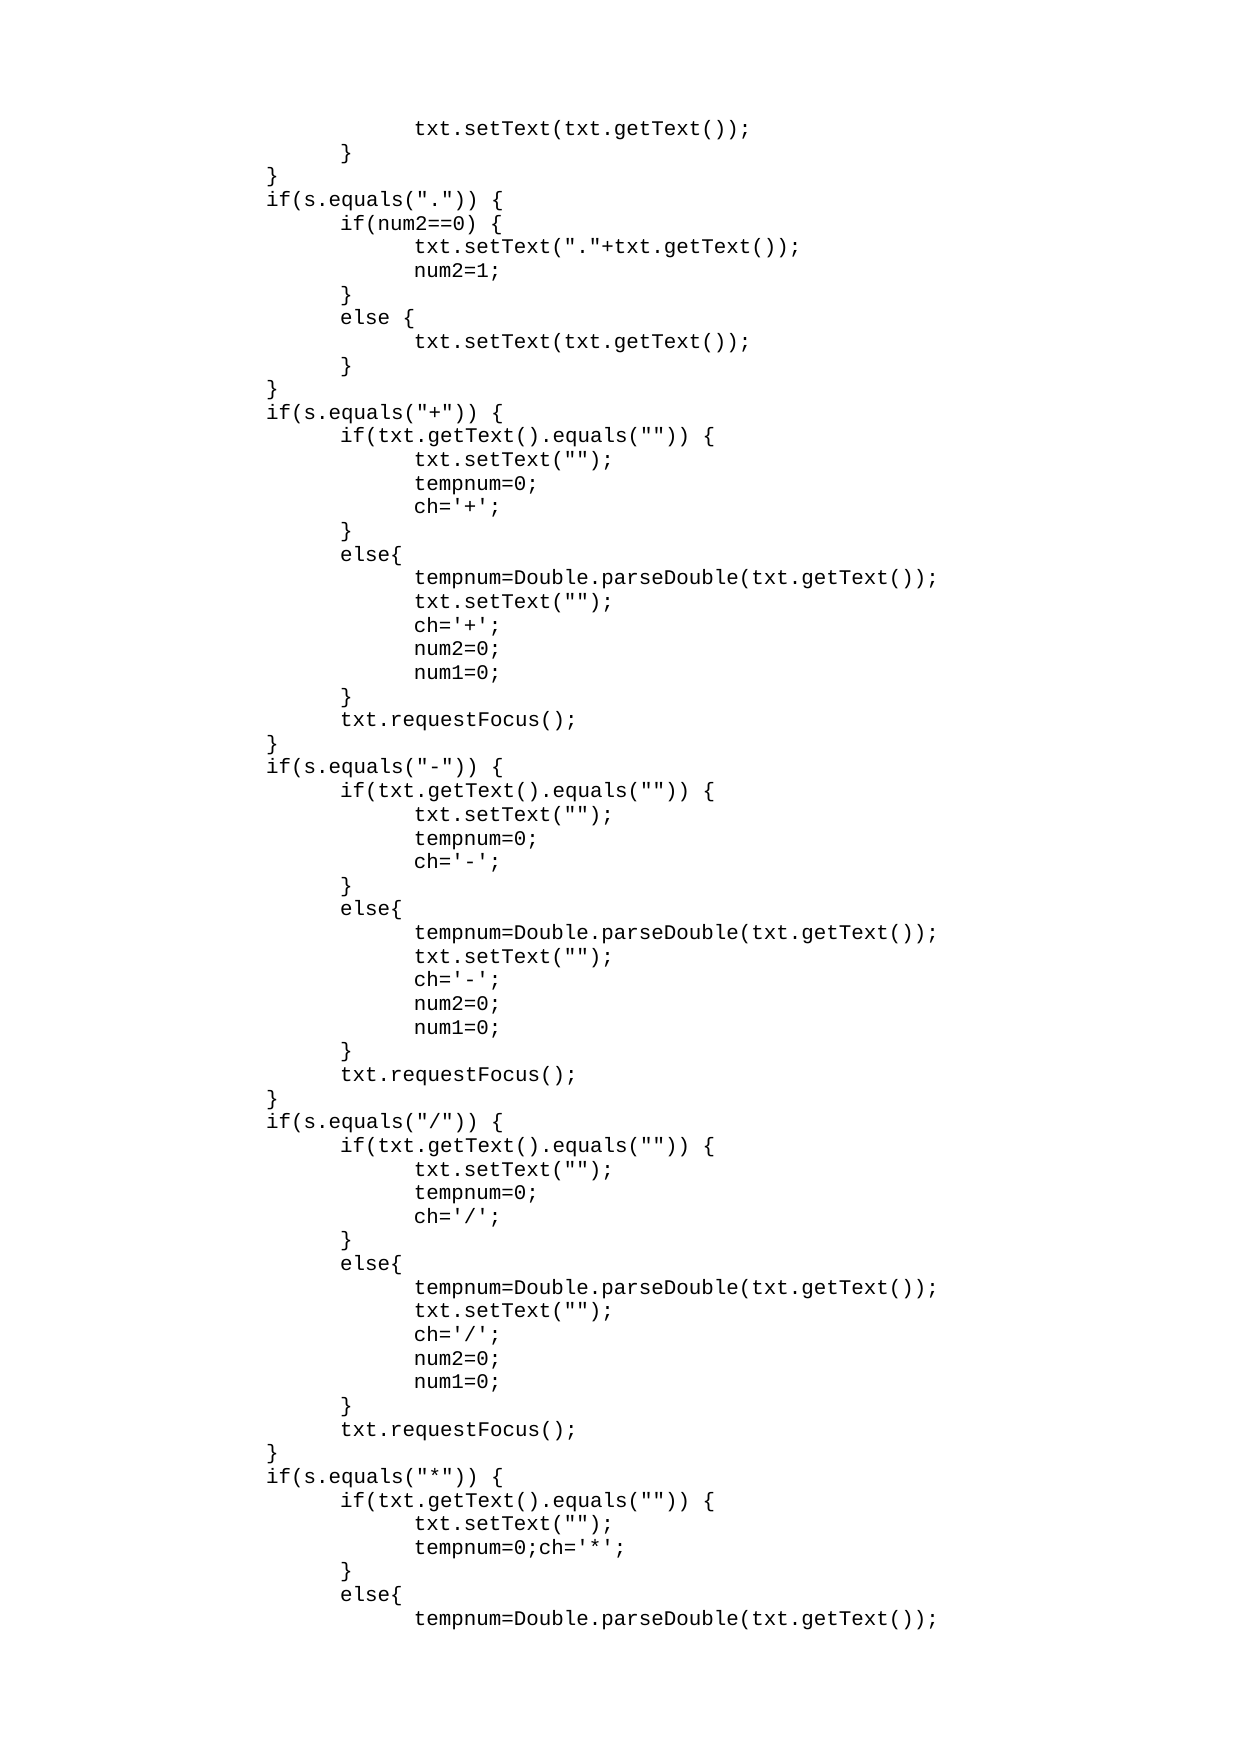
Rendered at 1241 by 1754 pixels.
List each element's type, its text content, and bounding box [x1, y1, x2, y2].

text tempnum=Double.parseDouble(txt.getText()); [118, 567, 1122, 591]
text num1=0; [118, 1371, 1122, 1395]
text txt.setText(""); [118, 591, 1122, 615]
text if(txt.getText().equals("")) { [118, 1489, 1122, 1513]
text ch='/'; [118, 1206, 1122, 1229]
text if(s.equals("/")) { [118, 1111, 1122, 1135]
text else{ [118, 1253, 1122, 1277]
text txt.setText(txt.getText()); [118, 118, 1122, 142]
text tempnum=Double.parseDouble(txt.getText()); [118, 1608, 1122, 1631]
text if(txt.getText().equals("")) { [118, 780, 1122, 804]
text ch='-'; [118, 969, 1122, 993]
text tempnum=0; [118, 473, 1122, 496]
text } [118, 686, 1122, 709]
text else { [118, 307, 1122, 331]
text if(s.equals("-")) { [118, 757, 1122, 780]
text txt.setText(""); [118, 946, 1122, 969]
text if(s.equals("+")) { [118, 402, 1122, 426]
text txt.requestFocus(); [118, 709, 1122, 733]
text } [118, 354, 1122, 378]
text txt.setText("."+txt.getText()); [118, 236, 1122, 260]
text } [118, 520, 1122, 544]
text } [118, 378, 1122, 402]
text ch='-'; [118, 851, 1122, 875]
text } [118, 1395, 1122, 1419]
text tempnum=Double.parseDouble(txt.getText()); [118, 922, 1122, 946]
text if(txt.getText().equals("")) { [118, 1135, 1122, 1158]
text else{ [118, 1584, 1122, 1608]
text ch='+'; [118, 496, 1122, 520]
text } [118, 1088, 1122, 1111]
text } [118, 142, 1122, 165]
text ch='+'; [118, 615, 1122, 638]
text } [118, 165, 1122, 189]
text tempnum=0; [118, 1182, 1122, 1206]
text } [118, 1561, 1122, 1584]
text num1=0; [118, 1017, 1122, 1040]
text if(s.equals(".")) { [118, 189, 1122, 213]
text txt.setText(""); [118, 1158, 1122, 1182]
text if(txt.getText().equals("")) { [118, 426, 1122, 449]
text if(s.equals("*")) { [118, 1466, 1122, 1489]
text } [118, 733, 1122, 757]
text tempnum=Double.parseDouble(txt.getText()); [118, 1277, 1122, 1300]
text txt.setText(""); [118, 1300, 1122, 1324]
text } [118, 1229, 1122, 1253]
text } [118, 284, 1122, 307]
text num1=0; [118, 662, 1122, 686]
text txt.setText(""); [118, 1513, 1122, 1537]
text txt.requestFocus(); [118, 1419, 1122, 1442]
text txt.requestFocus(); [118, 1064, 1122, 1088]
text else{ [118, 544, 1122, 567]
text ch='/'; [118, 1324, 1122, 1348]
text else{ [118, 898, 1122, 922]
text } [118, 1040, 1122, 1064]
text num2=0; [118, 638, 1122, 662]
text txt.setText(txt.getText()); [118, 331, 1122, 354]
text tempnum=0; [118, 827, 1122, 851]
text } [118, 875, 1122, 898]
text num2=1; [118, 260, 1122, 284]
text txt.setText(""); [118, 804, 1122, 827]
text } [118, 1442, 1122, 1466]
text txt.setText(""); [118, 449, 1122, 473]
text num2=0; [118, 1348, 1122, 1371]
text num2=0; [118, 993, 1122, 1017]
text if(num2==0) { [118, 213, 1122, 236]
text tempnum=0;ch='*'; [118, 1537, 1122, 1561]
